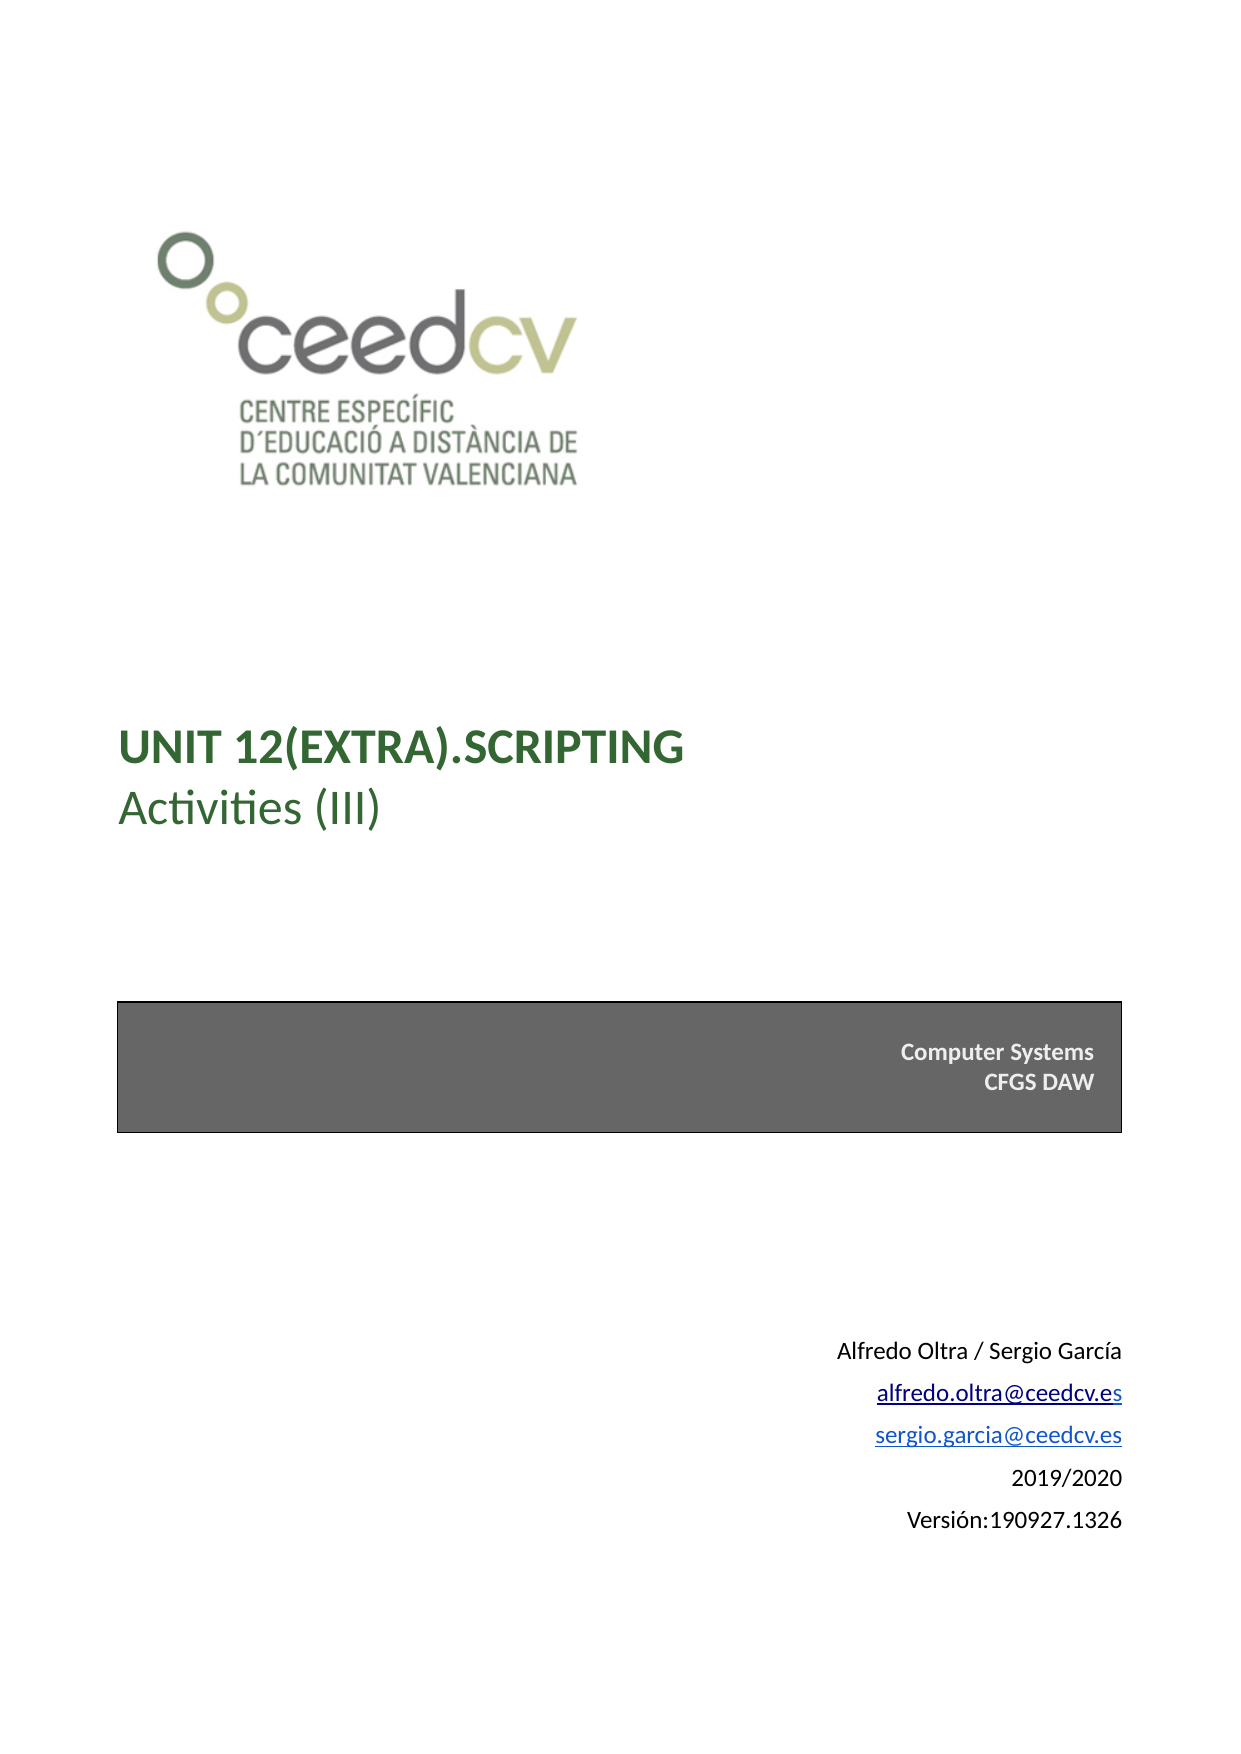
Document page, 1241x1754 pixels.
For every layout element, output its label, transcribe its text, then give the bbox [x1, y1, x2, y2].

picture [118, 204, 681, 514]
text UNIT 12(Extra).Scripting [118, 714, 1122, 776]
text sergio.garcia@ceedcv.es [231, 1420, 1122, 1450]
text alfredo.oltra@ceedcv.es [231, 1377, 1122, 1408]
text 2019/2020 [118, 1462, 1122, 1493]
text Activities (III) [118, 776, 1122, 837]
text Versión:190927.1326 [118, 1504, 1122, 1535]
text CFGS DAW [121, 1066, 1094, 1097]
text Alfredo Oltra / Sergio García [231, 1335, 1122, 1365]
text Computer Systems [121, 1036, 1094, 1066]
